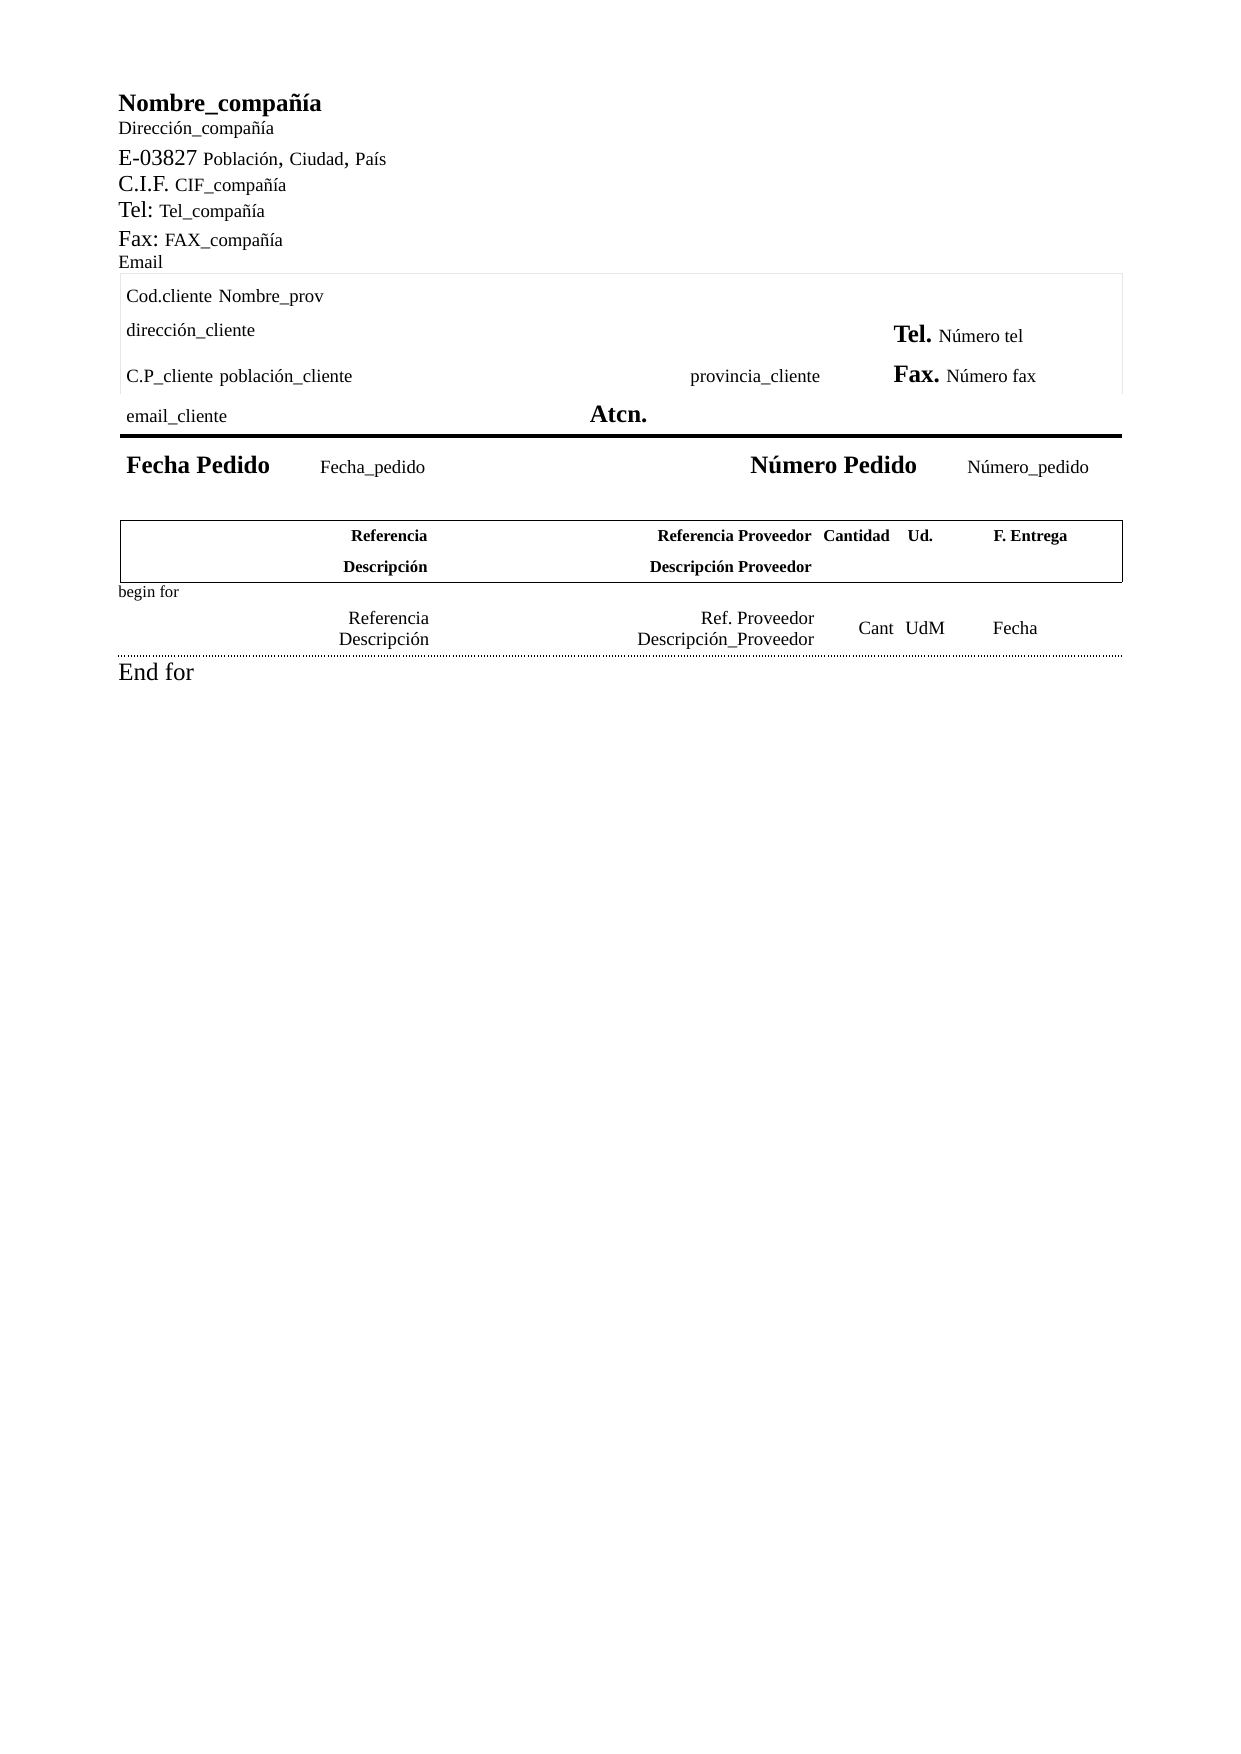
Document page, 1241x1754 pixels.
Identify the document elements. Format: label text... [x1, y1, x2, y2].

table_cell [902, 551, 988, 582]
table_header Cant [820, 601, 899, 655]
text Email [118, 251, 1122, 273]
table_cell [665, 196, 912, 225]
table_cell [912, 196, 1122, 225]
table_cell [665, 144, 912, 170]
table_header Referencia Descripción [118, 601, 435, 655]
table_cell Tel. Número tel [888, 313, 1122, 353]
table_header [665, 89, 912, 117]
table_cell [665, 117, 912, 144]
text begin for [118, 582, 1122, 601]
table_cell [912, 117, 1122, 144]
text End for [118, 657, 1122, 685]
table_cell [988, 551, 1122, 582]
table_header Cantidad [817, 521, 902, 551]
table_cell Dirección_compañía [118, 117, 665, 144]
table_cell [912, 170, 1122, 196]
table_cell E-03827 Población, Ciudad, País [118, 144, 665, 170]
table_cell Fax. Número fax [888, 354, 1122, 394]
table_header Referencia [121, 521, 433, 551]
table_cell email_cliente Atcn. [120, 394, 1122, 434]
table_header Referencia Proveedor [433, 521, 817, 551]
table_cell [665, 170, 912, 196]
table_header Ud. [902, 521, 988, 551]
table_cell Descripción Proveedor [433, 551, 817, 582]
table_cell [665, 225, 912, 251]
table_header Cod.cliente Nombre_prov [121, 274, 1122, 313]
table_cell [817, 551, 902, 582]
table_header Nombre_compañía [118, 89, 665, 117]
table_cell Fax: FAX_compañía [118, 225, 665, 251]
table_cell Tel: Tel_compañía [118, 196, 665, 225]
table_cell dirección_cliente [121, 313, 888, 353]
table_cell C.P_cliente población_cliente provincia_cliente [121, 354, 888, 394]
table_cell [912, 225, 1122, 251]
table_header F. Entrega [988, 521, 1122, 551]
table_header Fecha [987, 601, 1123, 655]
table_cell Descripción [121, 551, 433, 582]
table_cell Fecha Pedido Fecha_pedido Número Pedido Número_pedido [120, 438, 1122, 491]
table_header Ref. Proveedor Descripción_Proveedor [435, 601, 820, 655]
table_header UdM [899, 601, 987, 655]
table_cell [912, 144, 1122, 170]
table_cell C.I.F. CIF_compañía [118, 170, 665, 196]
table_header [912, 89, 1122, 117]
